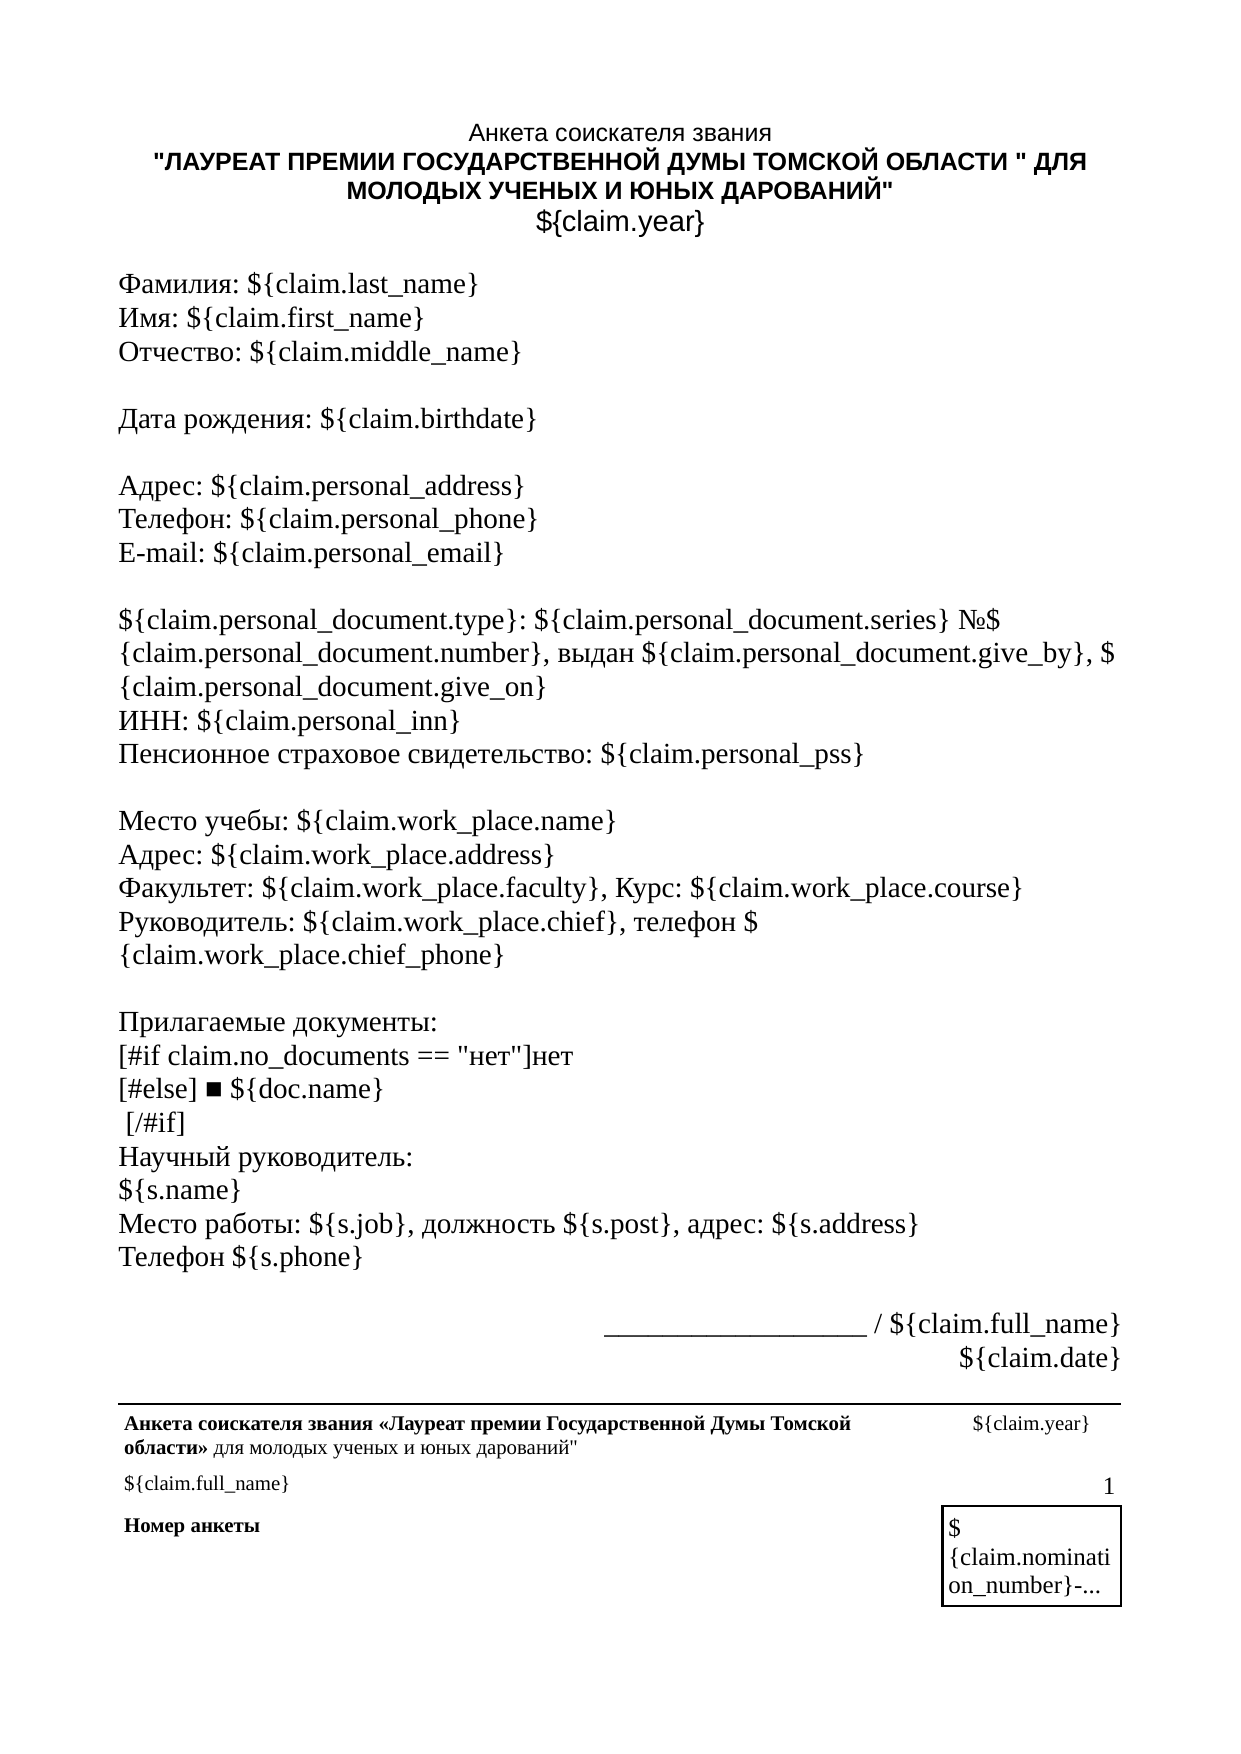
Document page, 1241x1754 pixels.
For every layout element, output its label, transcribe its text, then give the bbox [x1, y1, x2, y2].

text ${claim.date} [419, 1340, 1122, 1373]
text Анкета соискателя звания [118, 118, 1122, 147]
text ${claim.personal_document.type}: ${claim.personal_document.series} №${claim.personal_document.number}, выдан ${claim.personal_document.give_by}, ${claim.personal_document.give_on} [118, 602, 1122, 703]
text Фамилия: ${claim.last_name} [118, 267, 1122, 300]
text Место учебы: ${claim.work_place.name} [118, 803, 1122, 837]
text Адрес: ${claim.personal_address} [118, 468, 1122, 501]
text Телефон: ${claim.personal_phone} [118, 501, 1122, 535]
text Прилагаемые документы: [118, 1004, 1122, 1038]
text Отчество: ${claim.middle_name} [118, 334, 1122, 367]
text Факультет: ${claim.work_place.faculty}, Курс: ${claim.work_place.course} [118, 870, 1122, 904]
text Имя: ${claim.first_name} [118, 300, 1122, 334]
text Руководитель: ${claim.work_place.chief}, телефон ${claim.work_place.chief_phone} [118, 904, 1122, 971]
text Телефон ${s.phone} [118, 1239, 1122, 1273]
text Место работы: ${s.job}, должность ${s.post}, адрес: ${s.address} [118, 1206, 1122, 1239]
text [/#list] [/#if] [118, 1105, 1122, 1139]
text Дата рождения: ${claim.birthdate} [118, 401, 1122, 434]
text ${claim.year} [118, 204, 1122, 238]
text [#list claim.scientific_advisers.scientific_adviser as s]${s.name} [118, 1172, 1122, 1206]
text Адрес: ${claim.work_place.address} [118, 837, 1122, 870]
text Научный руководитель: [118, 1139, 1122, 1172]
text [#if claim.no_documents == "нет"]нет [118, 1038, 1122, 1072]
text E-mail: ${claim.personal_email} [118, 535, 1122, 568]
text [#else] [#list claim.documents.document as doc]■ ${doc.name} [118, 1072, 1122, 1105]
text "Лауреат премии Государственной Думы Томской области " для молодых ученых и юных дарований" [118, 147, 1122, 204]
text [/#list] [118, 1273, 1122, 1306]
text Пенсионное страховое свидетельство: ${claim.personal_pss} [118, 736, 1122, 770]
text ИНН: ${claim.personal_inn} [118, 703, 1122, 736]
text __________________ / ${claim.full_name} [118, 1306, 1122, 1340]
